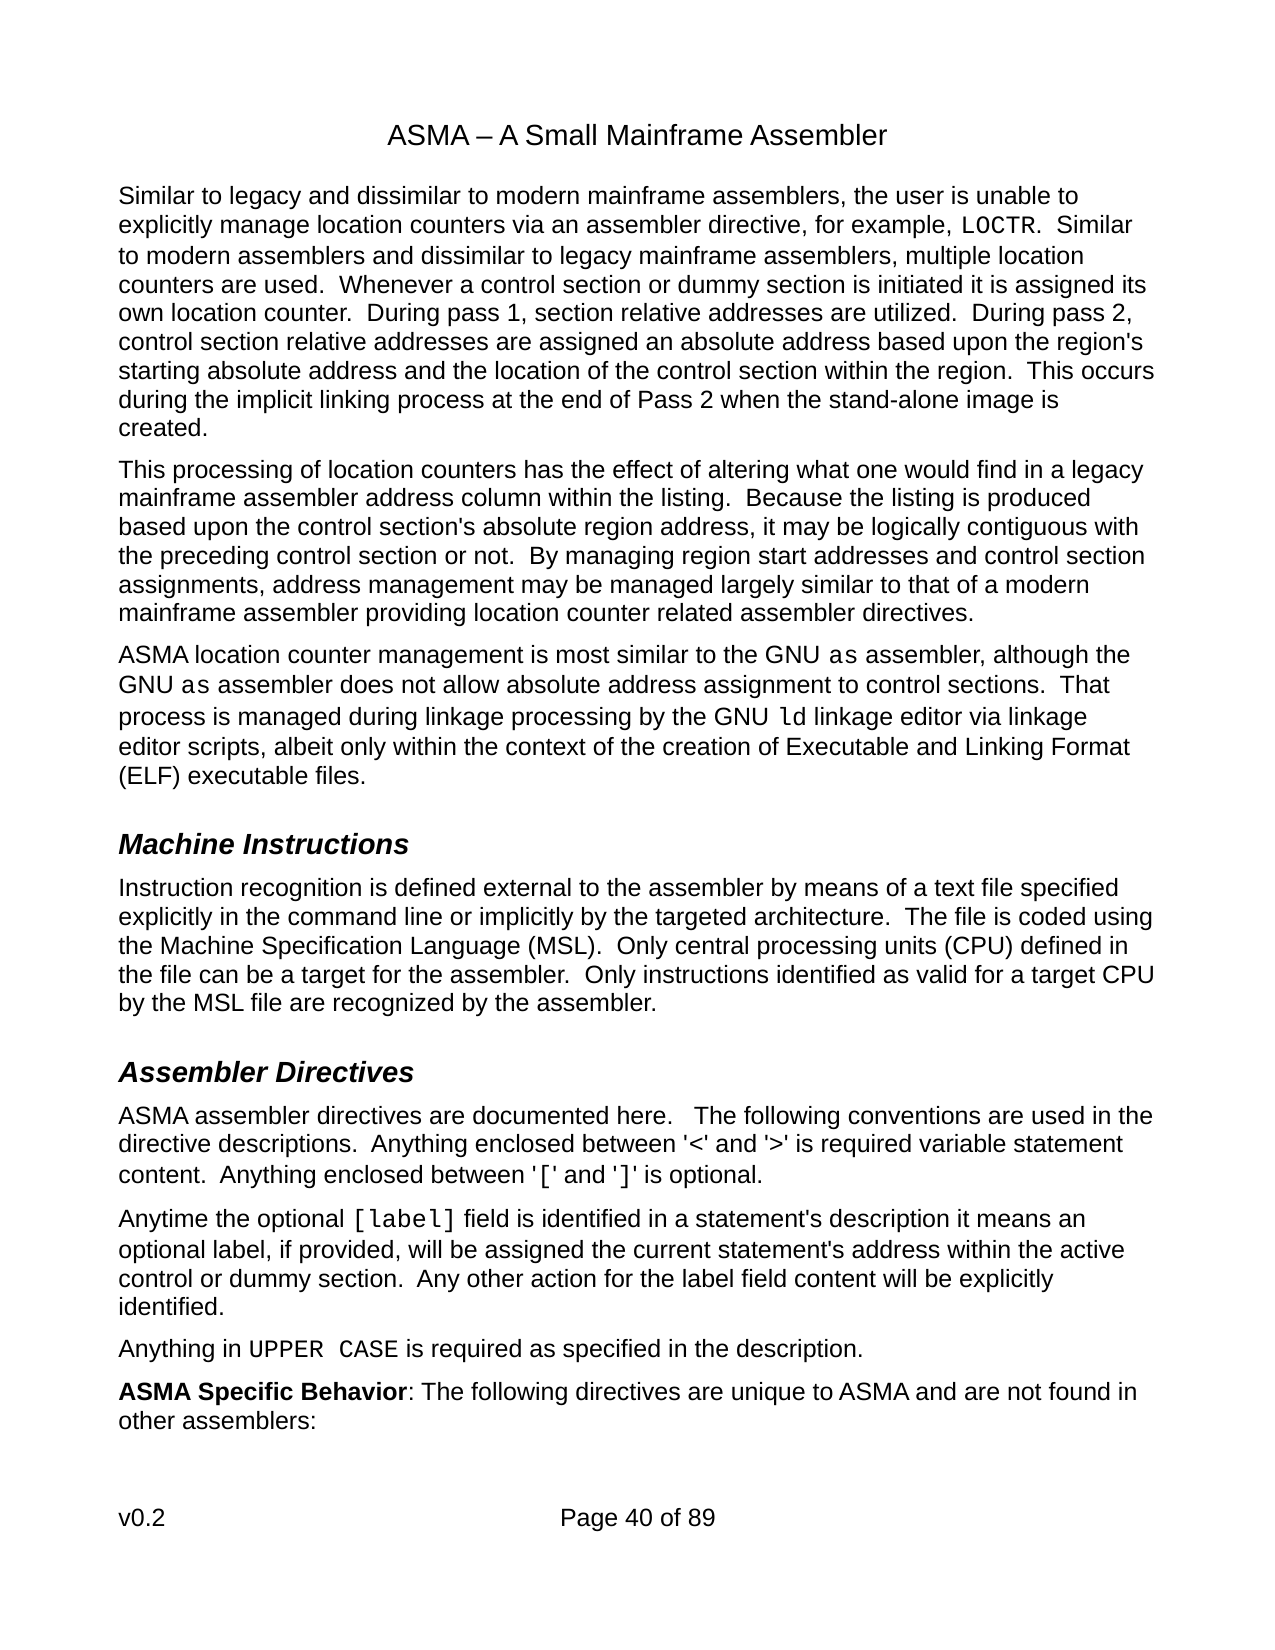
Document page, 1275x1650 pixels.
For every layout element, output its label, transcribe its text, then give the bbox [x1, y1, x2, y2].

text ASMA assembler directives are documented here. The following conventions are used in the directive descriptions. Anything enclosed between '<' and '>' is required variable statement content. Anything enclosed between '[' and ']' is optional. [118, 1101, 1157, 1191]
subtitle Assembler Directives [118, 1055, 1157, 1088]
text Anything in UPPER CASE is required as specified in the description. [118, 1333, 1157, 1364]
text ASMA Specific Behavior: The following directives are unique to ASMA and are not found in other assemblers: [118, 1377, 1157, 1434]
text Similar to legacy and dissimilar to modern mainframe assemblers, the user is unable to explicitly manage location counters via an assembler directive, for example, LOCTR. Similar to modern assemblers and dissimilar to legacy mainframe assemblers, multiple location counters are used. Whenever a control section or dummy section is initiated it is assigned its own location counter. During pass 1, section relative addresses are utilized. During pass 2, control section relative addresses are assigned an absolute address based upon the region's starting absolute address and the location of the control section within the region. This occurs during the implicit linking process at the end of Pass 2 when the stand-alone image is created. [118, 181, 1157, 442]
text This processing of location counters has the effect of altering what one would find in a legacy mainframe assembler address column within the listing. Because the listing is produced based upon the control section's absolute region address, it may be logically contiguous with the preceding control section or not. By managing region start addresses and control section assignments, address management may be managed largely similar to that of a modern mainframe assembler providing location counter related assembler directives. [118, 454, 1157, 627]
text Anytime the optional [label] field is identified in a statement's description it means an optional label, if provided, will be assigned the current statement's address within the active control or dummy section. Any other action for the label field content will be explicitly identified. [118, 1204, 1157, 1321]
text ASMA location counter management is most similar to the GNU as assembler, although the GNU as assembler does not allow absolute address assignment to control sections. That process is managed during linkage processing by the GNU ld linkage editor via linkage editor scripts, albeit only within the context of the creation of Executable and Linking Format (ELF) executable files. [118, 639, 1157, 790]
subtitle Machine Instructions [118, 827, 1157, 861]
text Instruction recognition is defined external to the assembler by means of a text file specified explicitly in the command line or implicitly by the targeted architecture. The file is coded using the Machine Specification Language (MSL). Only central processing units (CPU) defined in the file can be a target for the assembler. Only instructions identified as valid for a target CPU by the MSL file are recognized by the assembler. [118, 873, 1157, 1017]
